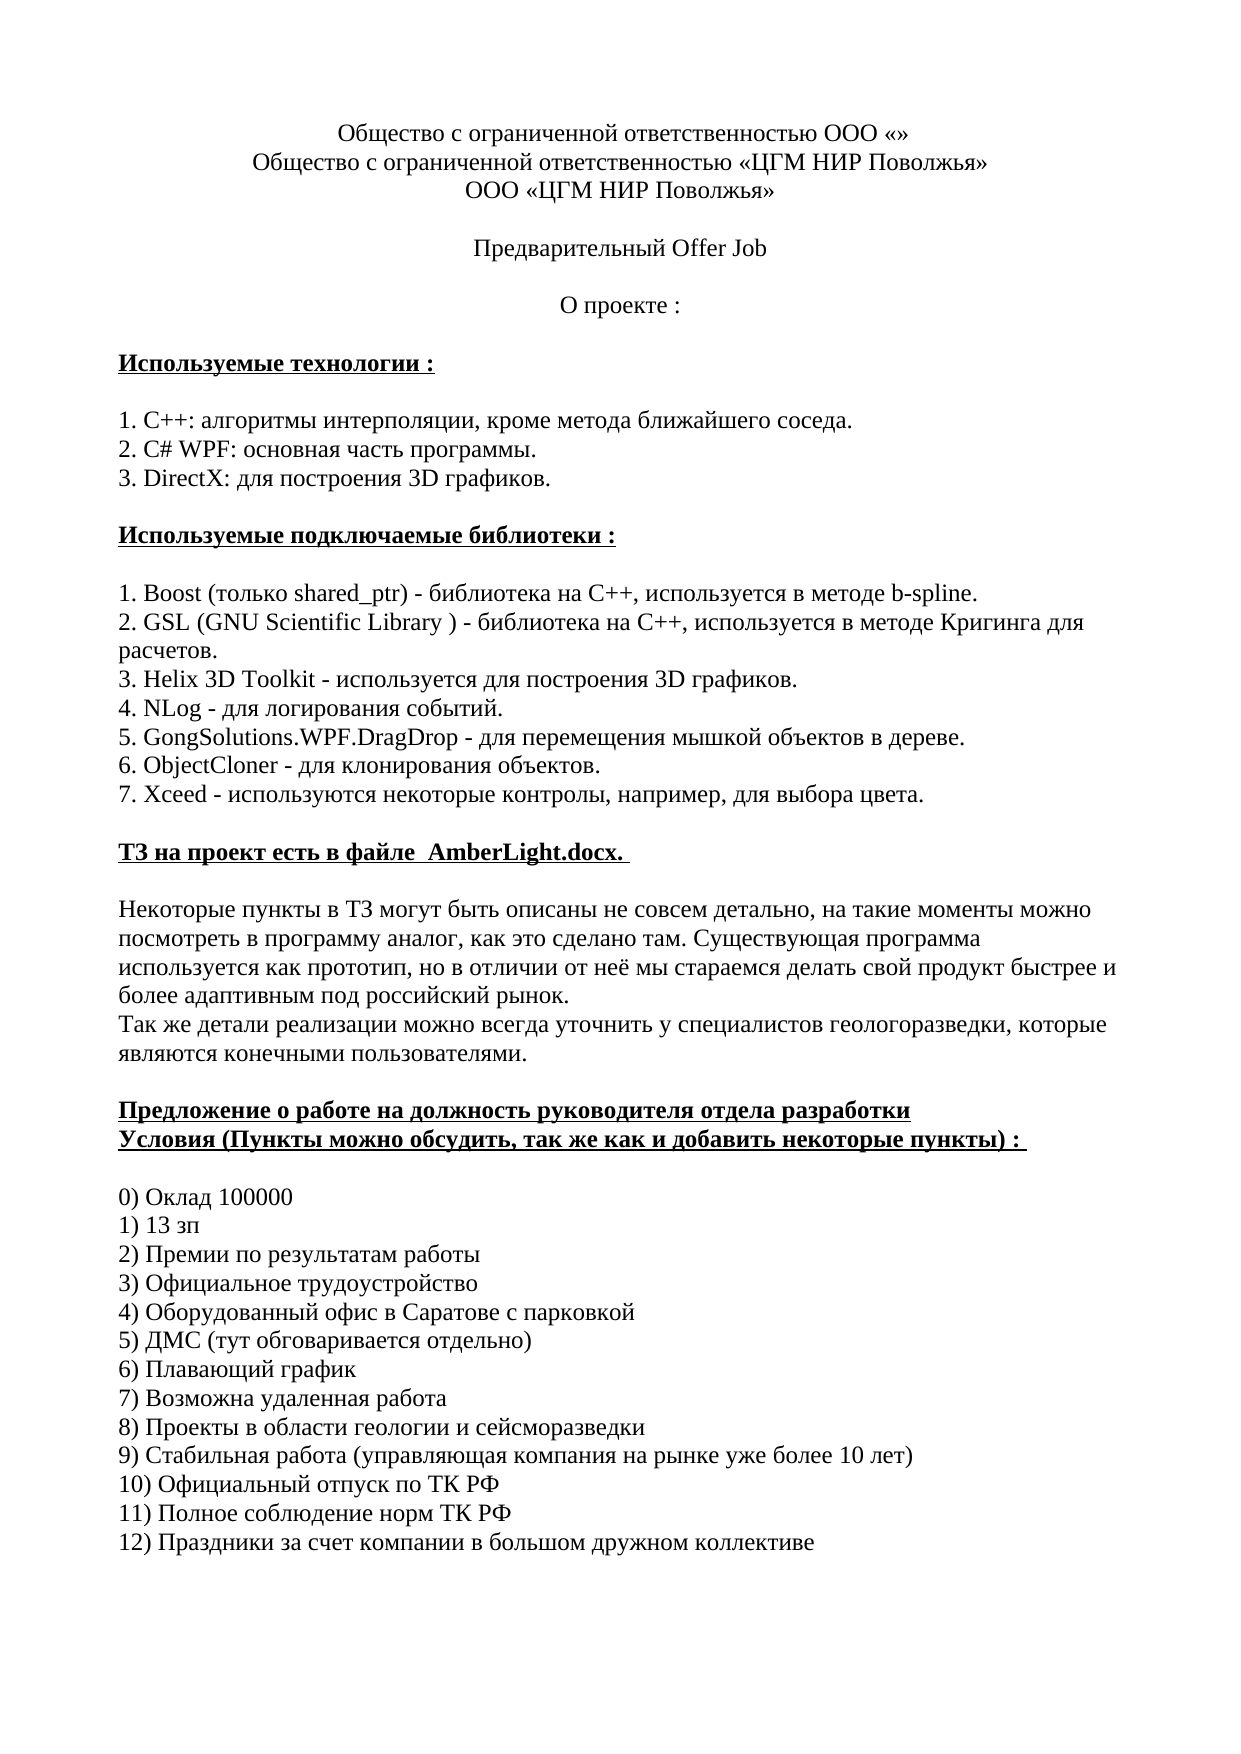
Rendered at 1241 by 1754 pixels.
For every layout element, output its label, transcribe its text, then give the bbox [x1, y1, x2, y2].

text 11) Полное соблюдение норм ТК РФ [118, 1498, 1122, 1527]
text Так же детали реализации можно всегда уточнить у специалистов геологоразведки, которые являются конечными пользователями. [118, 1009, 1122, 1067]
text Предложение о работе на должность руководителя отдела разработки [118, 1096, 1122, 1124]
text 10) Официальный отпуск по ТК РФ [118, 1469, 1122, 1498]
text Используемые технологии : [118, 348, 1122, 377]
text ООО «ЦГМ НИР Поволжья» [118, 176, 1122, 204]
text Некоторые пункты в ТЗ могут быть описаны не совсем детально, на такие моменты можно посмотреть в программу аналог, как это сделано там. Существующая программа используется как прототип, но в отличии от неё мы стараемся делать свой продукт быстрее и более адаптивным под российский рынок. [118, 894, 1122, 1009]
text 6) Плавающий график [118, 1354, 1122, 1383]
text 8) Проекты в области геологии и сейсморазведки [118, 1412, 1122, 1441]
text ТЗ на проект есть в файле AmberLight.docx. [118, 837, 1122, 866]
text 6. ObjectCloner - для клонирования объектов. [118, 751, 1122, 779]
text 2. C# WPF: основная часть программы. [118, 434, 1122, 463]
text 4) Оборудованный офис в Саратове с парковкой [118, 1297, 1122, 1326]
text Общество с ограниченной ответственностью ООО «» [118, 118, 1122, 147]
text 1. Boost (только shared_ptr) - библиотека на C++, используется в методе b-spline. [118, 578, 1122, 607]
text Предварительный Offer Job [118, 233, 1122, 262]
text О проекте : [118, 291, 1122, 319]
text 2. GSL (GNU Scientific Library ) - библиотека на C++, используется в методе Кригинга для расчетов. [118, 607, 1122, 664]
text 3. Helix 3D Toolkit - используется для построения 3D графиков. [118, 664, 1122, 693]
text Общество с ограниченной ответственностью «ЦГМ НИР Поволжья» [118, 147, 1122, 176]
text 1. C++: алгоритмы интерполяции, кроме метода ближайшего соседа. [118, 406, 1122, 434]
text 12) Праздники за счет компании в большом дружном коллективе [118, 1527, 1122, 1556]
text 4. NLog - для логирования событий. [118, 693, 1122, 722]
text 2) Премии по результатам работы [118, 1239, 1122, 1268]
text 7. Xceed - используются некоторые контролы, например, для выбора цвета. [118, 779, 1122, 808]
text 1) 13 зп [118, 1211, 1122, 1239]
text 9) Стабильная работа (управляющая компания на рынке уже более 10 лет) [118, 1441, 1122, 1469]
text Условия (Пункты можно обсудить, так же как и добавить некоторые пункты) : [118, 1124, 1122, 1153]
text 3) Официальное трудоустройство [118, 1268, 1122, 1297]
text 3. DirectX: для построения 3D графиков. [118, 463, 1122, 492]
text 0) Оклад 100000 [118, 1182, 1122, 1211]
text 7) Возможна удаленная работа [118, 1383, 1122, 1412]
text Используемые подключаемые библиотеки : [118, 521, 1122, 549]
text 5. GongSolutions.WPF.DragDrop - для перемещения мышкой объектов в дереве. [118, 722, 1122, 751]
text 5) ДМС (тут обговаривается отдельно) [118, 1326, 1122, 1354]
